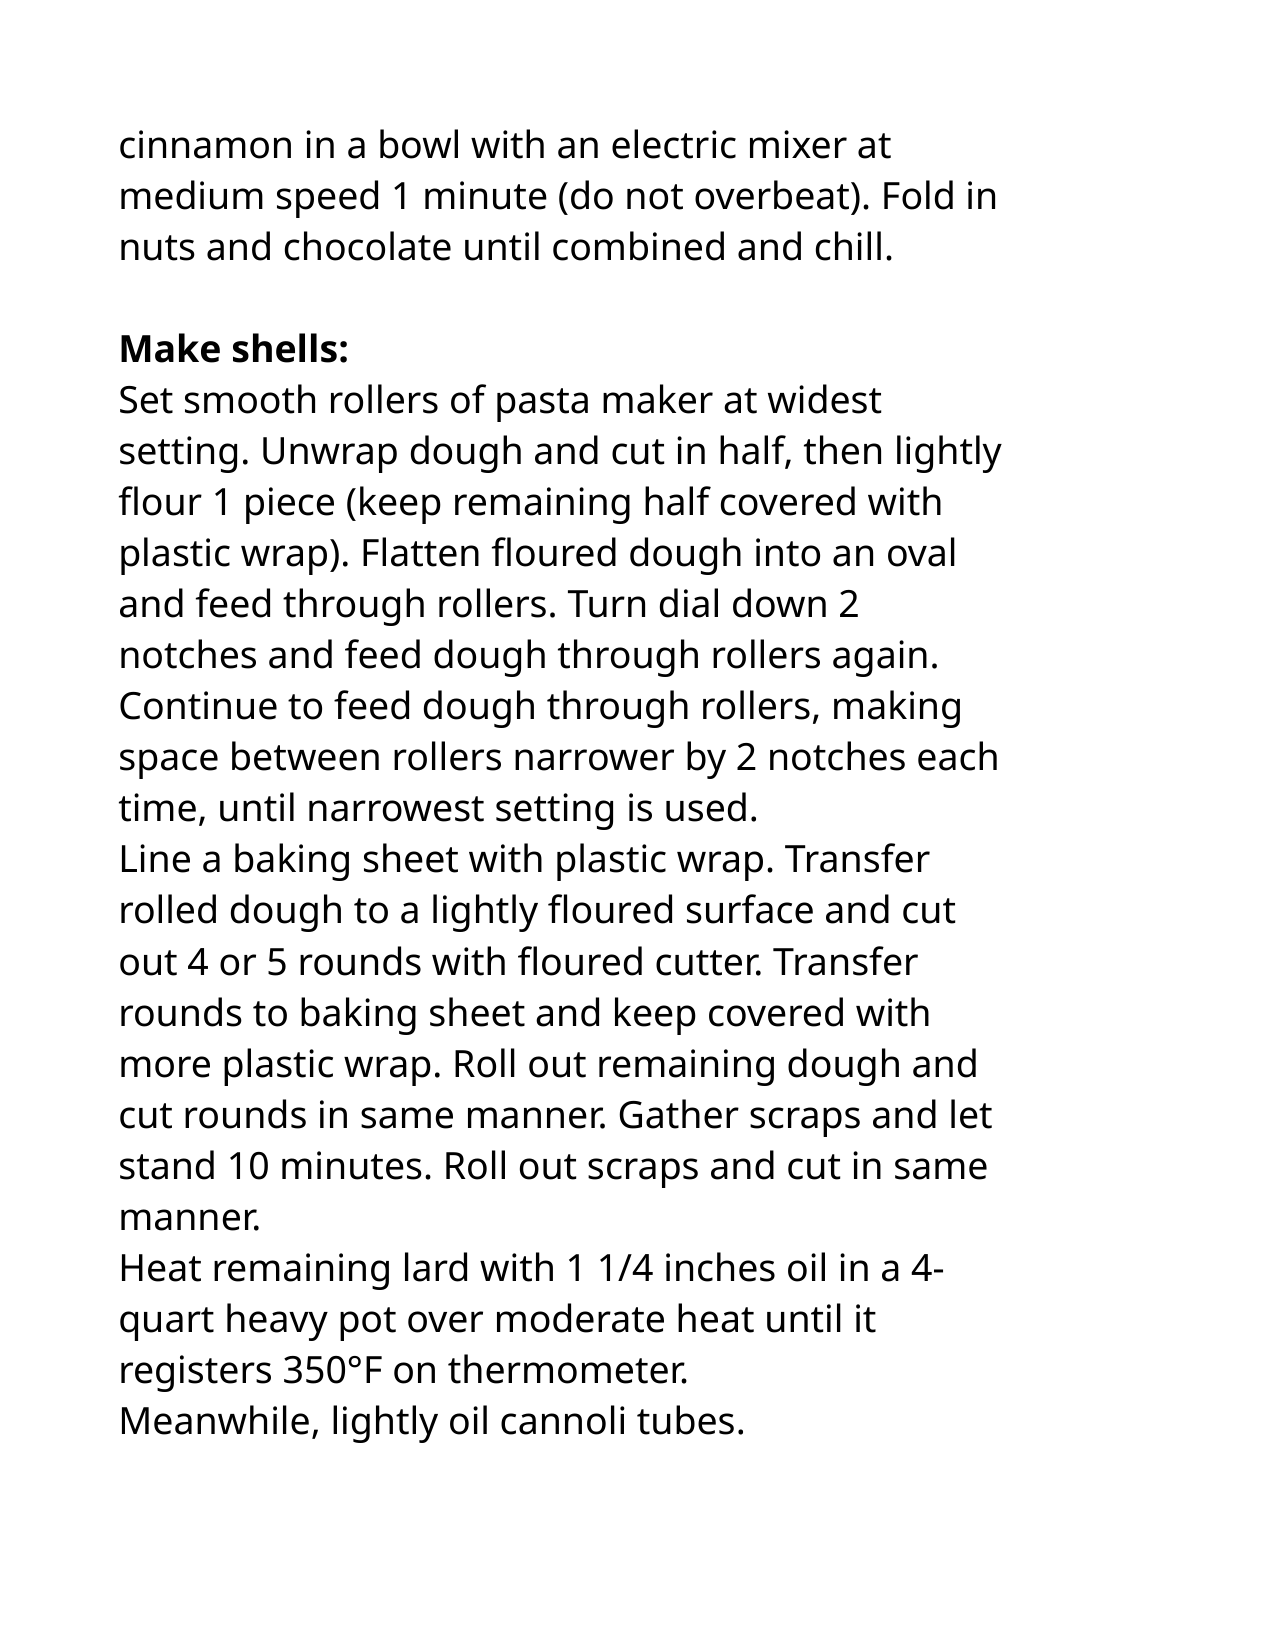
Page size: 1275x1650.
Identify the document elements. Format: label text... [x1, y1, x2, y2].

table_header cinnamon in a bowl with an electric mixer at medium speed 1 minute (do not overbeat). Fold in nuts and chocolate until combined and chill. Make shells: Set smooth rollers of pasta maker at widest setting. Unwrap dough and cut in half, then lightly flour 1 piece (keep remaining half covered with plastic wrap). Flatten floured dough into an oval and feed through rollers. Turn dial down 2 notches and feed dough through rollers again. Continue to feed dough through rollers, making space between rollers narrower by 2 notches each time, until narrowest setting is used. Line a baking sheet with plastic wrap. Transfer rolled dough to a lightly floured surface and cut out 4 or 5 rounds with floured cutter. Transfer rounds to baking sheet and keep covered with more plastic wrap. Roll out remaining dough and cut rounds in same manner. Gather scraps and let stand 10 minutes. Roll out scraps and cut in same manner. Heat remaining lard with 1 1/4 inches oil in a 4-quart heavy pot over moderate heat until it registers 350°F on thermometer. Meanwhile, lightly oil cannoli tubes. [107, 118, 1018, 1496]
